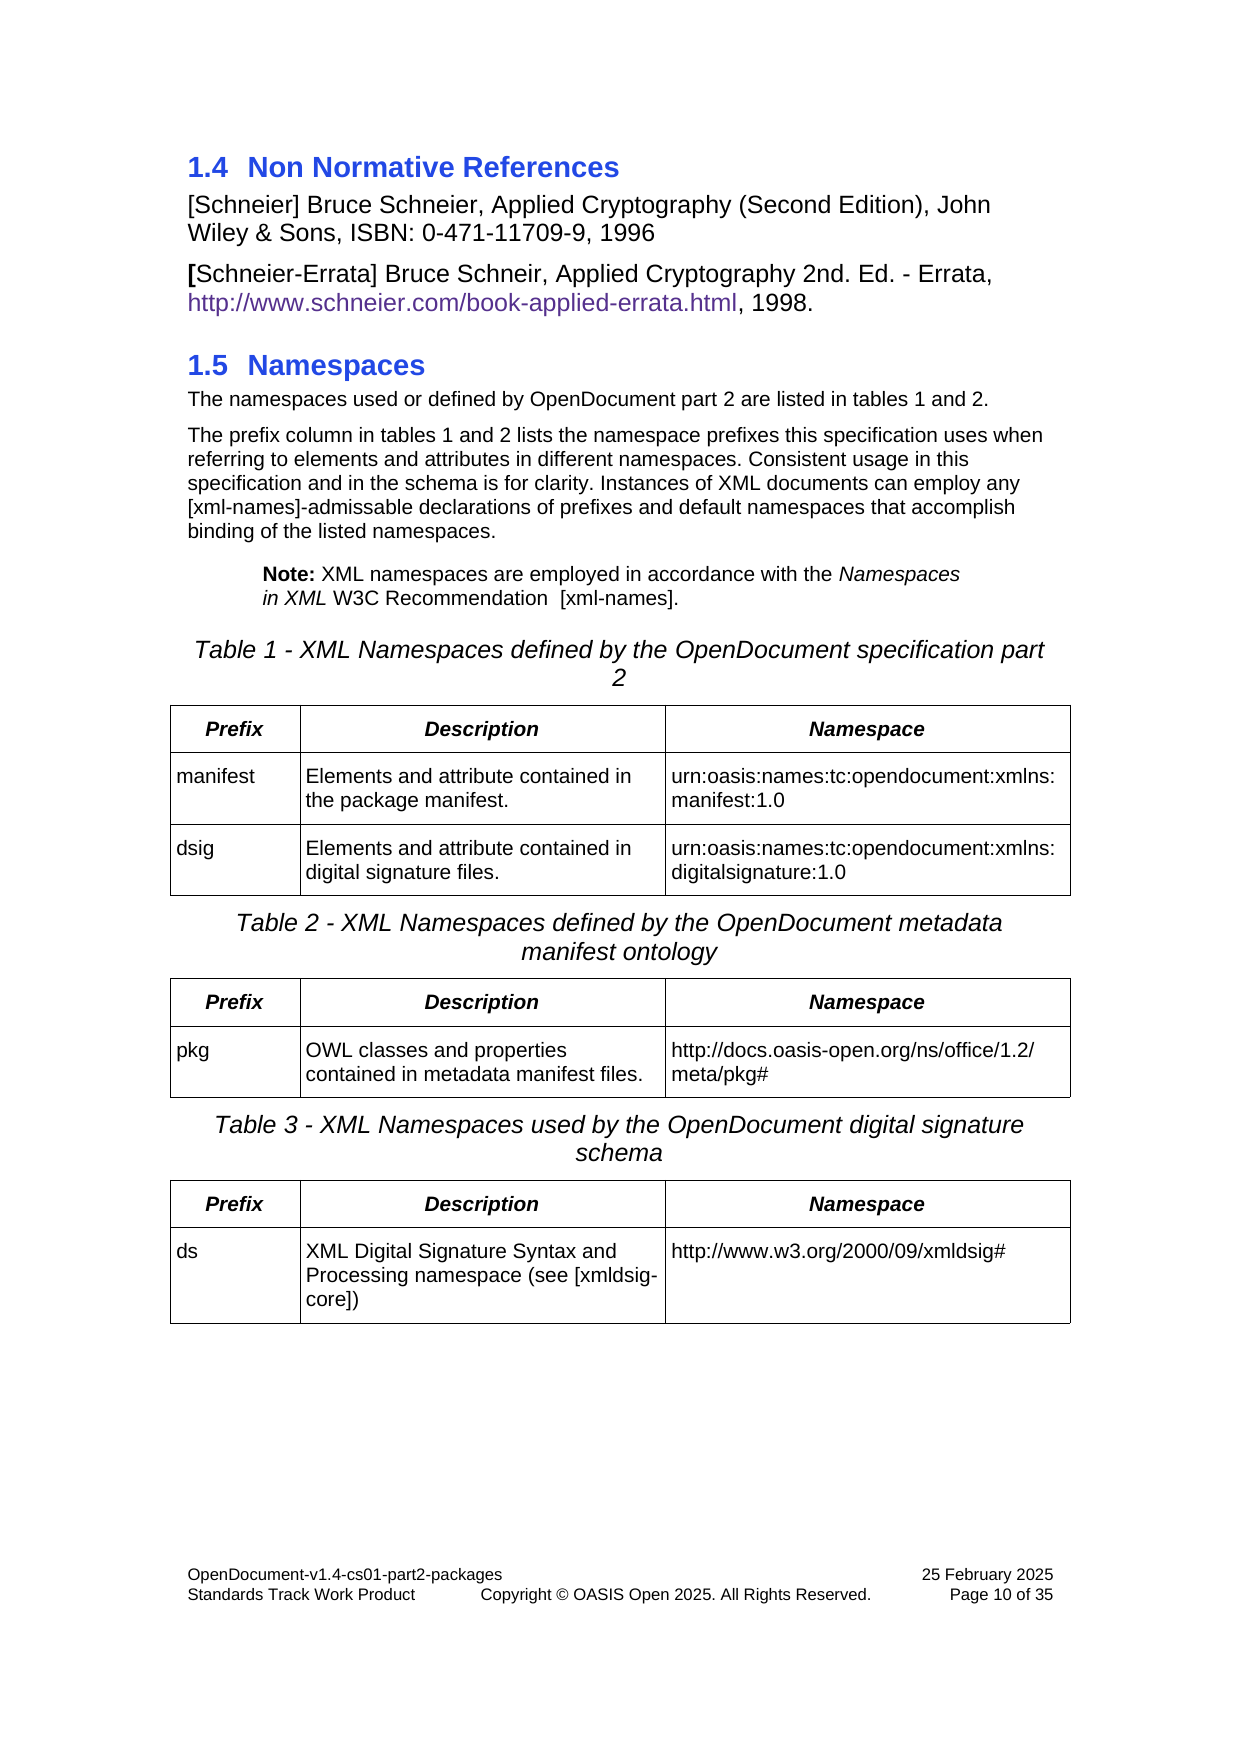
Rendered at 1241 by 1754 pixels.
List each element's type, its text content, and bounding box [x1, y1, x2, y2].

table_header Prefix [171, 706, 300, 752]
text The prefix column in tables 1 and 2 lists the namespace prefixes this specification uses when referring to elements and attributes in different namespaces. Consistent usage in this specification and in the schema is for clarity. Instances of XML documents can employ any [xml-names]-admissable declarations of prefixes and default namespaces that accomplish binding of the listed namespaces. [187, 423, 1053, 543]
table_cell manifest [171, 753, 300, 824]
table_header Namespace [666, 979, 1070, 1026]
text The namespaces used or defined by OpenDocument part 2 are listed in tables 1 and 2. [187, 387, 1053, 411]
table_cell http://www.w3.org/2000/09/xmldsig# [666, 1228, 1070, 1323]
subtitle Namespaces [187, 348, 1053, 381]
text Table 3 - XML Namespaces used by the OpenDocument digital signature schema [187, 1110, 1053, 1167]
table_header Description [301, 979, 665, 1026]
table_header Namespace [666, 706, 1070, 752]
table_cell http://docs.oasis-open.org/ns/office/1.2/meta/pkg# [666, 1027, 1070, 1097]
table_header Description [301, 706, 665, 752]
table_cell ds [171, 1228, 300, 1323]
table_cell urn:oasis:names:tc:opendocument:xmlns: manifest:1.0 [666, 753, 1070, 824]
table_cell dsig [171, 825, 300, 895]
table_cell pkg [171, 1027, 300, 1097]
text Table 2 - XML Namespaces defined by the OpenDocument metadata manifest ontology [187, 908, 1053, 965]
table_cell Elements and attribute contained in digital signature files. [301, 825, 665, 895]
table_header Prefix [171, 979, 300, 1026]
table_header Prefix [171, 1181, 300, 1227]
text Note: XML namespaces are employed in accordance with the Namespaces in XML W3C Recommendation [xml-names]. [262, 562, 978, 609]
table_header Description [301, 1181, 665, 1227]
subtitle Non Normative References [187, 150, 1053, 183]
table_cell Elements and attribute contained in the package manifest. [301, 753, 665, 824]
table_header Namespace [666, 1181, 1070, 1227]
table_cell OWL classes and properties contained in metadata manifest files. [301, 1027, 665, 1097]
table_cell XML Digital Signature Syntax and Processing namespace (see [xmldsig-core]) [301, 1228, 665, 1323]
text [Schneier] Bruce Schneier, Applied Cryptography (Second Edition), John Wiley & Sons, ISBN: 0-471-11709-9, 1996 [187, 189, 1053, 247]
table_cell urn:oasis:names:tc:opendocument:xmlns:digitalsignature:1.0 [666, 825, 1070, 895]
text Table 1 - XML Namespaces defined by the OpenDocument specification part 2 [187, 634, 1053, 692]
text [Schneier-Errata] Bruce Schneir, Applied Cryptography 2nd. Ed. - Errata, http://www.schneier.com/book-applied-errata.html, 1998. [187, 259, 1053, 317]
